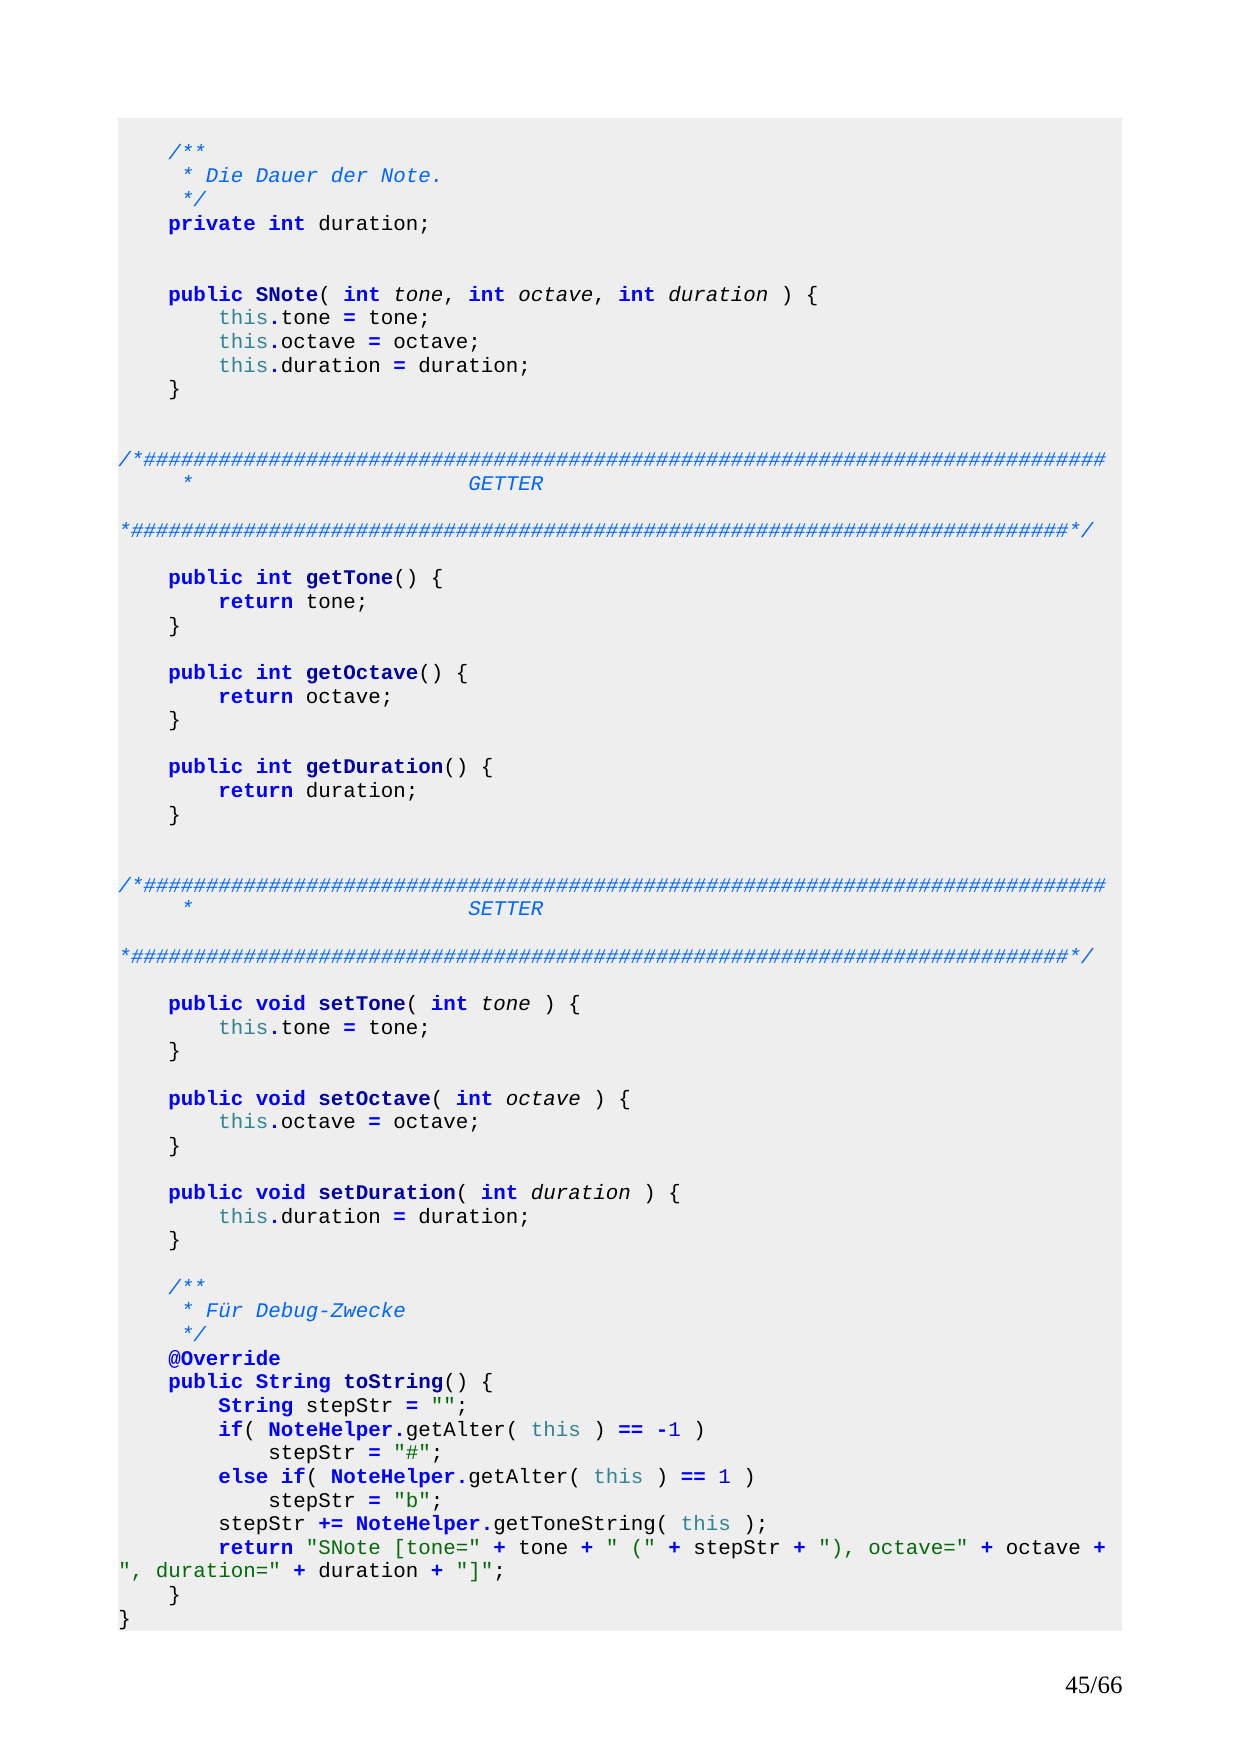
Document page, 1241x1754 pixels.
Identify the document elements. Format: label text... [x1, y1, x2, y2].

text private int duration; [118, 213, 1122, 236]
text else if( NoteHelper.getAlter( this ) == 1 ) [118, 1466, 1122, 1489]
text */ [118, 189, 1122, 213]
text stepStr = "#"; [118, 1442, 1122, 1466]
text this.tone = tone; [118, 1017, 1122, 1040]
text this.duration = duration; [118, 354, 1122, 378]
text return tone; [118, 591, 1122, 615]
text this.octave = octave; [118, 331, 1122, 354]
text public SNote( int tone, int octave, int duration ) { [118, 284, 1122, 307]
text public void setDuration( int duration ) { [118, 1182, 1122, 1206]
text } [118, 615, 1122, 638]
text String stepStr = ""; [118, 1395, 1122, 1419]
text } [118, 804, 1122, 827]
text @Override [118, 1348, 1122, 1371]
text * Die Dauer der Note. [118, 165, 1122, 189]
text /** [118, 1277, 1122, 1300]
text } [118, 1608, 1122, 1631]
text this.octave = octave; [118, 1111, 1122, 1135]
text return duration; [118, 780, 1122, 804]
text public void setOctave( int octave ) { [118, 1088, 1122, 1111]
text /** [118, 142, 1122, 165]
text return "SNote [tone=" + tone + " (" + stepStr + "), octave=" + octave + ", duration=" + duration + "]"; [118, 1537, 1122, 1584]
text this.duration = duration; [118, 1206, 1122, 1229]
text stepStr += NoteHelper.getToneString( this ); [118, 1513, 1122, 1537]
text /*############################################################################# [118, 851, 1122, 898]
text public void setTone( int tone ) { [118, 993, 1122, 1017]
text * Für Debug-Zwecke [118, 1300, 1122, 1324]
text if( NoteHelper.getAlter( this ) == -1 ) [118, 1419, 1122, 1442]
text * GETTER [118, 473, 1122, 496]
text public int getTone() { [118, 567, 1122, 591]
text } [118, 378, 1122, 402]
text stepStr = "b"; [118, 1489, 1122, 1513]
text } [118, 1229, 1122, 1253]
text public int getOctave() { [118, 662, 1122, 686]
text } [118, 1135, 1122, 1158]
text } [118, 709, 1122, 733]
text } [118, 1584, 1122, 1608]
text *###########################################################################*/ [118, 496, 1122, 544]
text *###########################################################################*/ [118, 922, 1122, 969]
text /*############################################################################# [118, 426, 1122, 473]
text } [118, 1040, 1122, 1064]
text public String toString() { [118, 1371, 1122, 1395]
text public int getDuration() { [118, 757, 1122, 780]
text */ [118, 1324, 1122, 1348]
text return octave; [118, 686, 1122, 709]
text * SETTER [118, 898, 1122, 922]
text this.tone = tone; [118, 307, 1122, 331]
